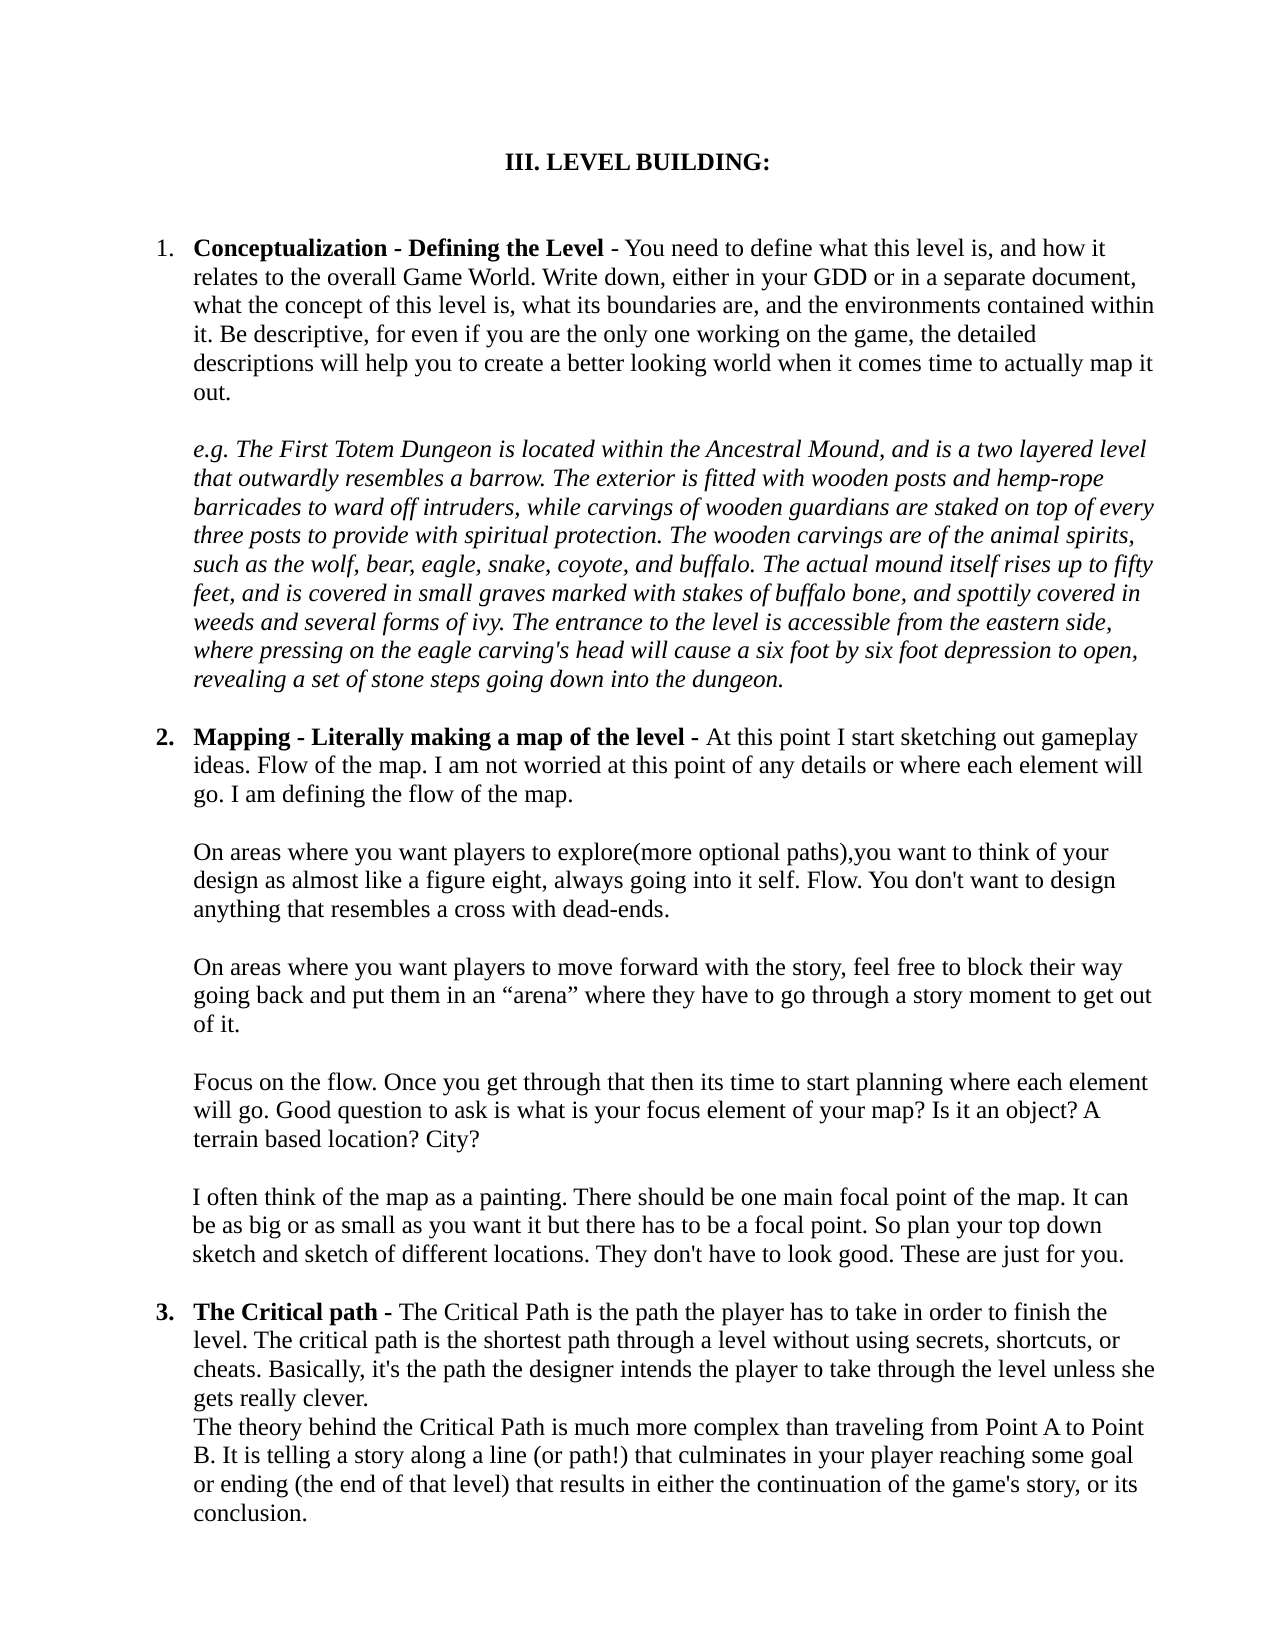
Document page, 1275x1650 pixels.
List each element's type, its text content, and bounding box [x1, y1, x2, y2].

list Mapping - Literally making a map of the level - At this point I start sketching out gameplay ideas. Flow of the map. I am not worried at this point of any details or where each element will go. I am defining the flow of the map. [156, 722, 1157, 808]
list e.g. The First Totem Dungeon is located within the Ancestral Mound, and is a two layered level that outwardly resembles a barrow. The exterior is fitted with wooden posts and hemp-rope barricades to ward off intruders, while carvings of wooden guardians are staked on top of every three posts to provide with spiritual protection. The wooden carvings are of the animal spirits, such as the wolf, bear, eagle, snake, coyote, and buffalo. The actual mound itself rises up to fifty feet, and is covered in small graves marked with stakes of buffalo bone, and spottily covered in weeds and several forms of ivy. The entrance to the level is accessible from the eastern side, where pressing on the eagle carving's head will cause a six foot by six foot depression to open, revealing a set of stone steps going down into the dungeon. [156, 434, 1157, 693]
list Conceptualization - Defining the Level - You need to define what this level is, and how it relates to the overall Game World. Write down, either in your GDD or in a separate document, what the concept of this level is, what its boundaries are, and the environments contained within it. Be descriptive, for even if you are the only one working on the game, the detailed descriptions will help you to create a better looking world when it comes time to actually map it out. [156, 233, 1157, 406]
list On areas where you want players to move forward with the story, feel free to block their way going back and put them in an “arena” where they have to go through a story moment to get out of it. [156, 952, 1157, 1038]
text III. LEVEL BUILDING: [118, 147, 1157, 176]
list The Critical path - The Critical Path is the path the player has to take in order to finish the level. The critical path is the shortest path through a level without using secrets, shortcuts, or cheats. Basically, it's the path the designer intends the player to take through the level unless she gets really clever. [156, 1297, 1157, 1412]
text I often think of the map as a painting. There should be one main focal point of the map. It can be as big or as small as you want it but there has to be a focal point. So plan your top down sketch and sketch of different locations. They don't have to look good. These are just for you. [118, 1182, 1157, 1268]
list The theory behind the Critical Path is much more complex than traveling from Point A to Point B. It is telling a story along a line (or path!) that culminates in your player reaching some goal or ending (the end of that level) that results in either the continuation of the game's story, or its conclusion. [156, 1412, 1157, 1527]
list On areas where you want players to explore(more optional paths),you want to think of your design as almost like a figure eight, always going into it self. Flow. You don't want to design anything that resembles a cross with dead-ends. [156, 837, 1157, 923]
list Focus on the flow. Once you get through that then its time to start planning where each element will go. Good question to ask is what is your focus element of your map? Is it an object? A terrain based location? City? [156, 1067, 1157, 1153]
